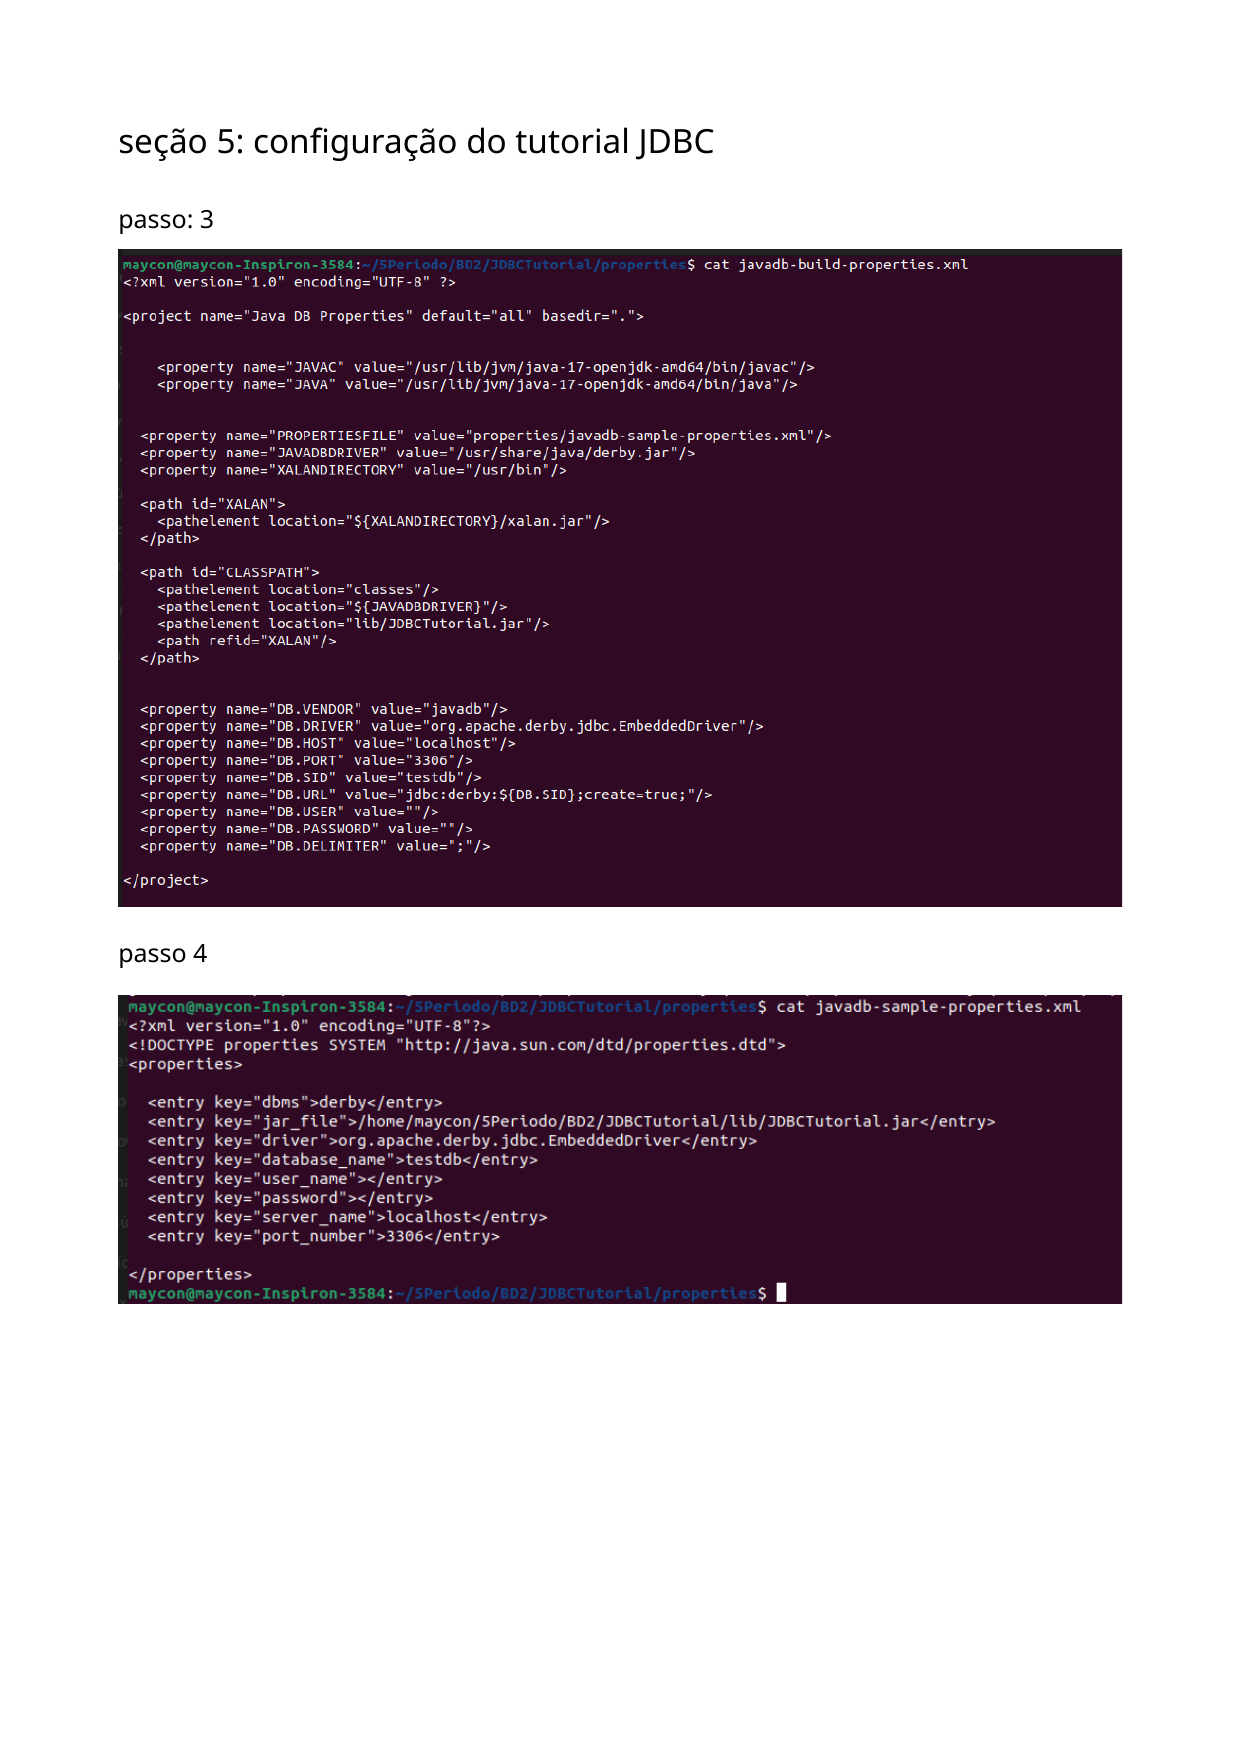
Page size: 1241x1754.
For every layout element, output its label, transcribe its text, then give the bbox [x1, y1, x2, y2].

picture [118, 249, 1123, 907]
text passo: 3 [118, 202, 1122, 236]
picture [118, 995, 1123, 1304]
text seção 5: configuração do tutorial JDBC [118, 118, 1122, 163]
text passo 4 [118, 935, 1122, 969]
